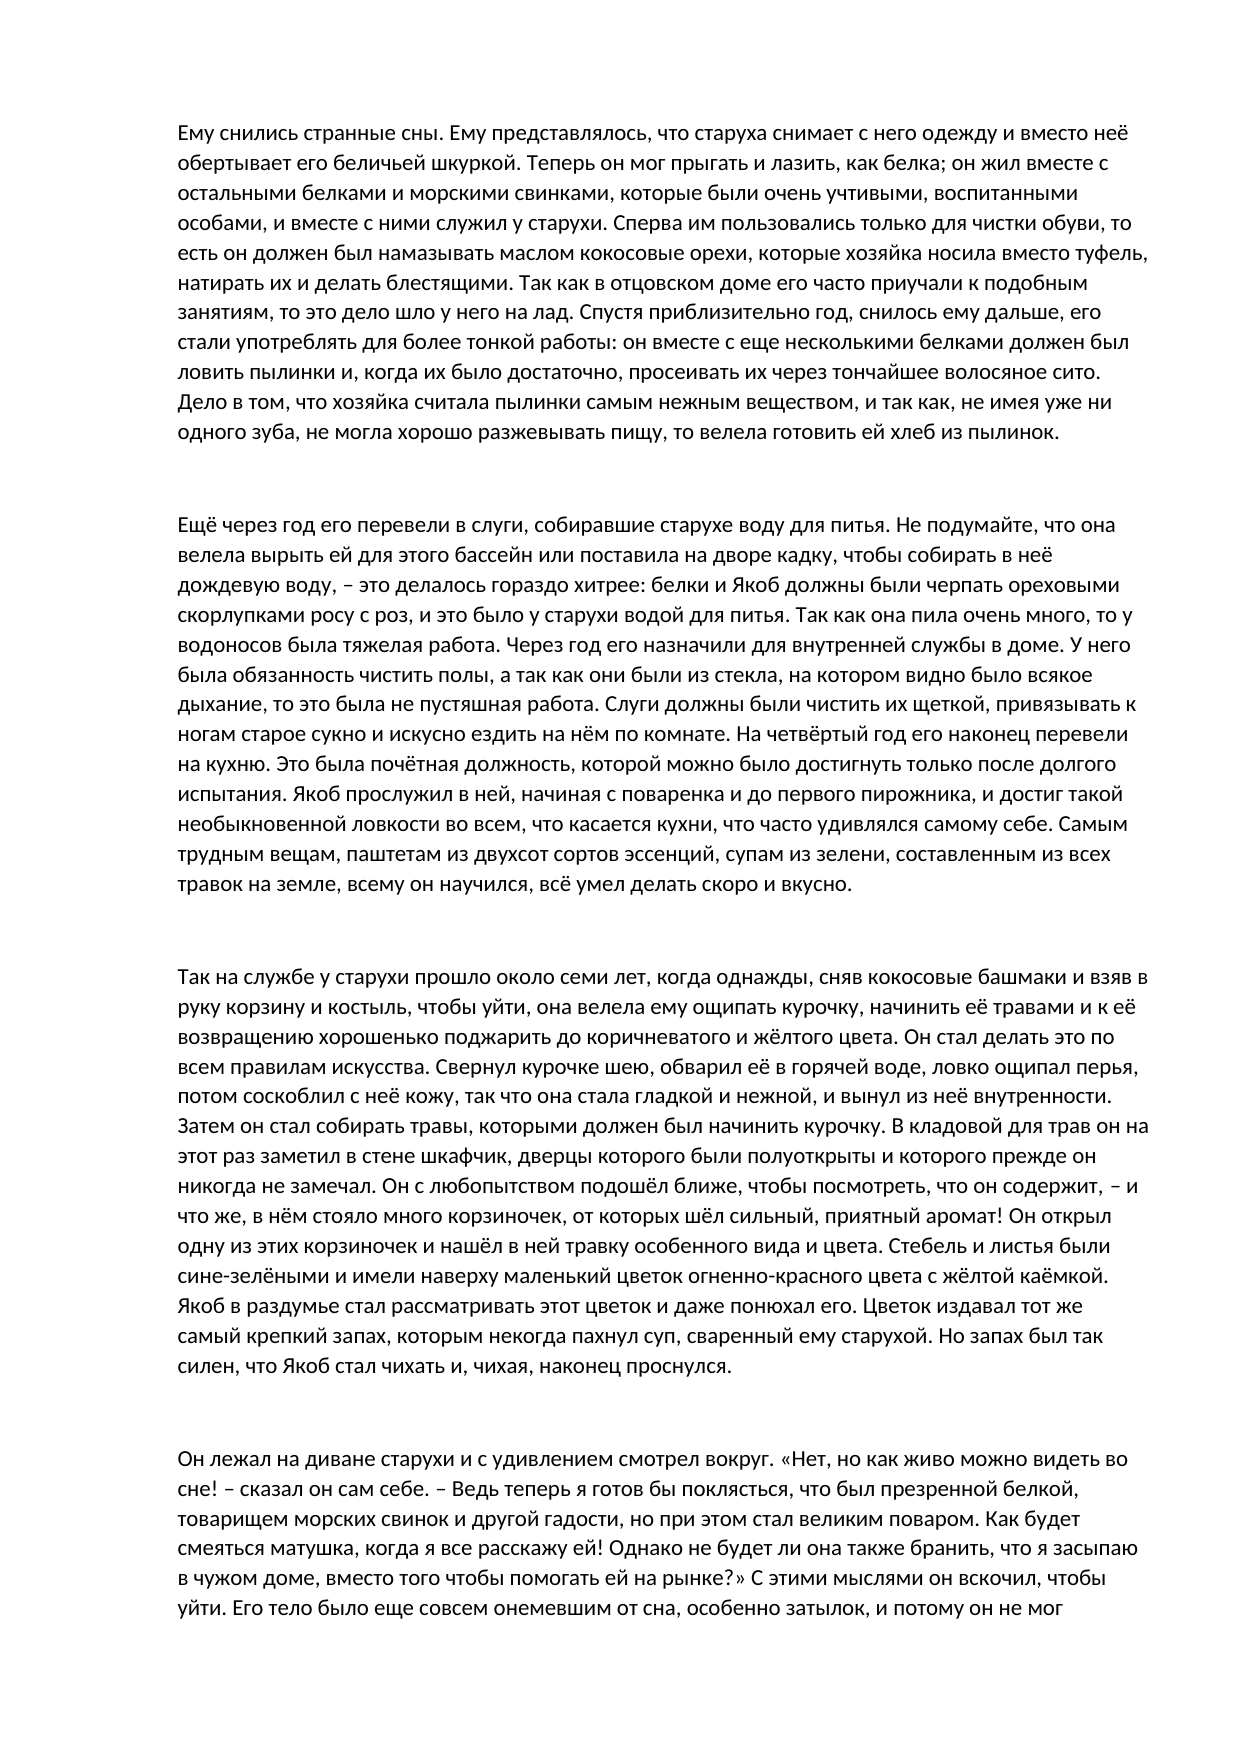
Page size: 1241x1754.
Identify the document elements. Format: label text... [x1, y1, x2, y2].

text Ещё через год его перевели в слуги, собиравшие старухе воду для питья. Не подумайте, что она велела вырыть ей для этого бассейн или поставила на дворе кадку, чтобы собирать в неё дождевую воду, – это делалось гораздо хитрее: белки и Якоб должны были черпать ореховыми скорлупками росу с роз, и это было у старухи водой для питья. Так как она пила очень много, то у водоносов была тяжелая работа. Через год его назначили для внутренней службы в доме. У него была обязанность чистить полы, а так как они были из стекла, на котором видно было всякое дыхание, то это была не пустяшная работа. Слуги должны были чистить их щеткой, привязывать к ногам старое сукно и искусно ездить на нём по комнате. На четвёртый год его наконец перевели на кухню. Это была почётная должность, которой можно было достигнуть только после долгого испытания. Якоб прослужил в ней, начиная с поваренка и до первого пирожника, и достиг такой необыкновенной ловкости во всем, что касается кухни, что часто удивлялся самому себе. Самым трудным вещам, паштетам из двухсот сортов эссенций, супам из зелени, составленным из всех травок на земле, всему он научился, всё умел делать скоро и вкусно. [177, 510, 1152, 897]
text Ему снились странные сны. Ему представлялось, что старуха снимает с него одежду и вместо неё обертывает его беличьей шкуркой. Теперь он мог прыгать и лазить, как белка; он жил вместе с остальными белками и морскими свинками, которые были очень учтивыми, воспитанными особами, и вместе с ними служил у старухи. Сперва им пользовались только для чистки обуви, то есть он должен был намазывать маслом кокосовые орехи, которые хозяйка носила вместо туфель, натирать их и делать блестящими. Так как в отцовском доме его часто приучали к подобным занятиям, то это дело шло у него на лад. Спустя приблизительно год, снилось ему дальше, его стали употреблять для более тонкой работы: он вместе с еще несколькими белками должен был ловить пылинки и, когда их было достаточно, просеивать их через тончайшее волосяное сито. Дело в том, что хозяйка считала пылинки самым нежным веществом, и так как, не имея уже ни одного зуба, не могла хорошо разжевывать пищу, то велела готовить ей хлеб из пылинок. [177, 118, 1152, 445]
text Так на службе у старухи прошло около семи лет, когда однажды, сняв кокосовые башмаки и взяв в руку корзину и костыль, чтобы уйти, она велела ему ощипать курочку, начинить её травами и к её возвращению хорошенько поджарить до коричневатого и жёлтого цвета. Он стал делать это по всем правилам искусства. Свернул курочке шею, обварил её в горячей воде, ловко ощипал перья, потом соскоблил с неё кожу, так что она стала гладкой и нежной, и вынул из неё внутренности. Затем он стал собирать травы, которыми должен был начинить курочку. В кладовой для трав он на этот раз заметил в стене шкафчик, дверцы которого были полуоткрыты и которого прежде он никогда не замечал. Он с любопытством подошёл ближе, чтобы посмотреть, что он содержит, – и что же, в нём стояло много корзиночек, от которых шёл сильный, приятный аромат! Он открыл одну из этих корзиночек и нашёл в ней травку особенного вида и цвета. Стебель и листья были сине-зелёными и имели наверху маленький цветок огненно-красного цвета с жёлтой каёмкой. Якоб в раздумье стал рассматривать этот цветок и даже понюхал его. Цветок издавал тот же самый крепкий запах, которым некогда пахнул суп, сваренный ему старухой. Но запах был так силен, что Якоб стал чихать и, чихая, наконец проснулся. [177, 962, 1152, 1379]
text Он лежал на диване старухи и с удивлением смотрел вокруг. «Нет, но как живо можно видеть во сне! – сказал он сам себе. – Ведь теперь я готов бы поклясться, что был презренной белкой, товарищем морских свинок и другой гадости, но при этом стал великим поваром. Как будет смеяться матушка, когда я все расскажу ей! Однако не будет ли она также бранить, что я засыпаю в чужом доме, вместо того чтобы помогать ей на рынке?» С этими мыслями он вскочил, чтобы уйти. Его тело было еще совсем онемевшим от сна, особенно затылок, и потому он не мог [177, 1444, 1152, 1621]
